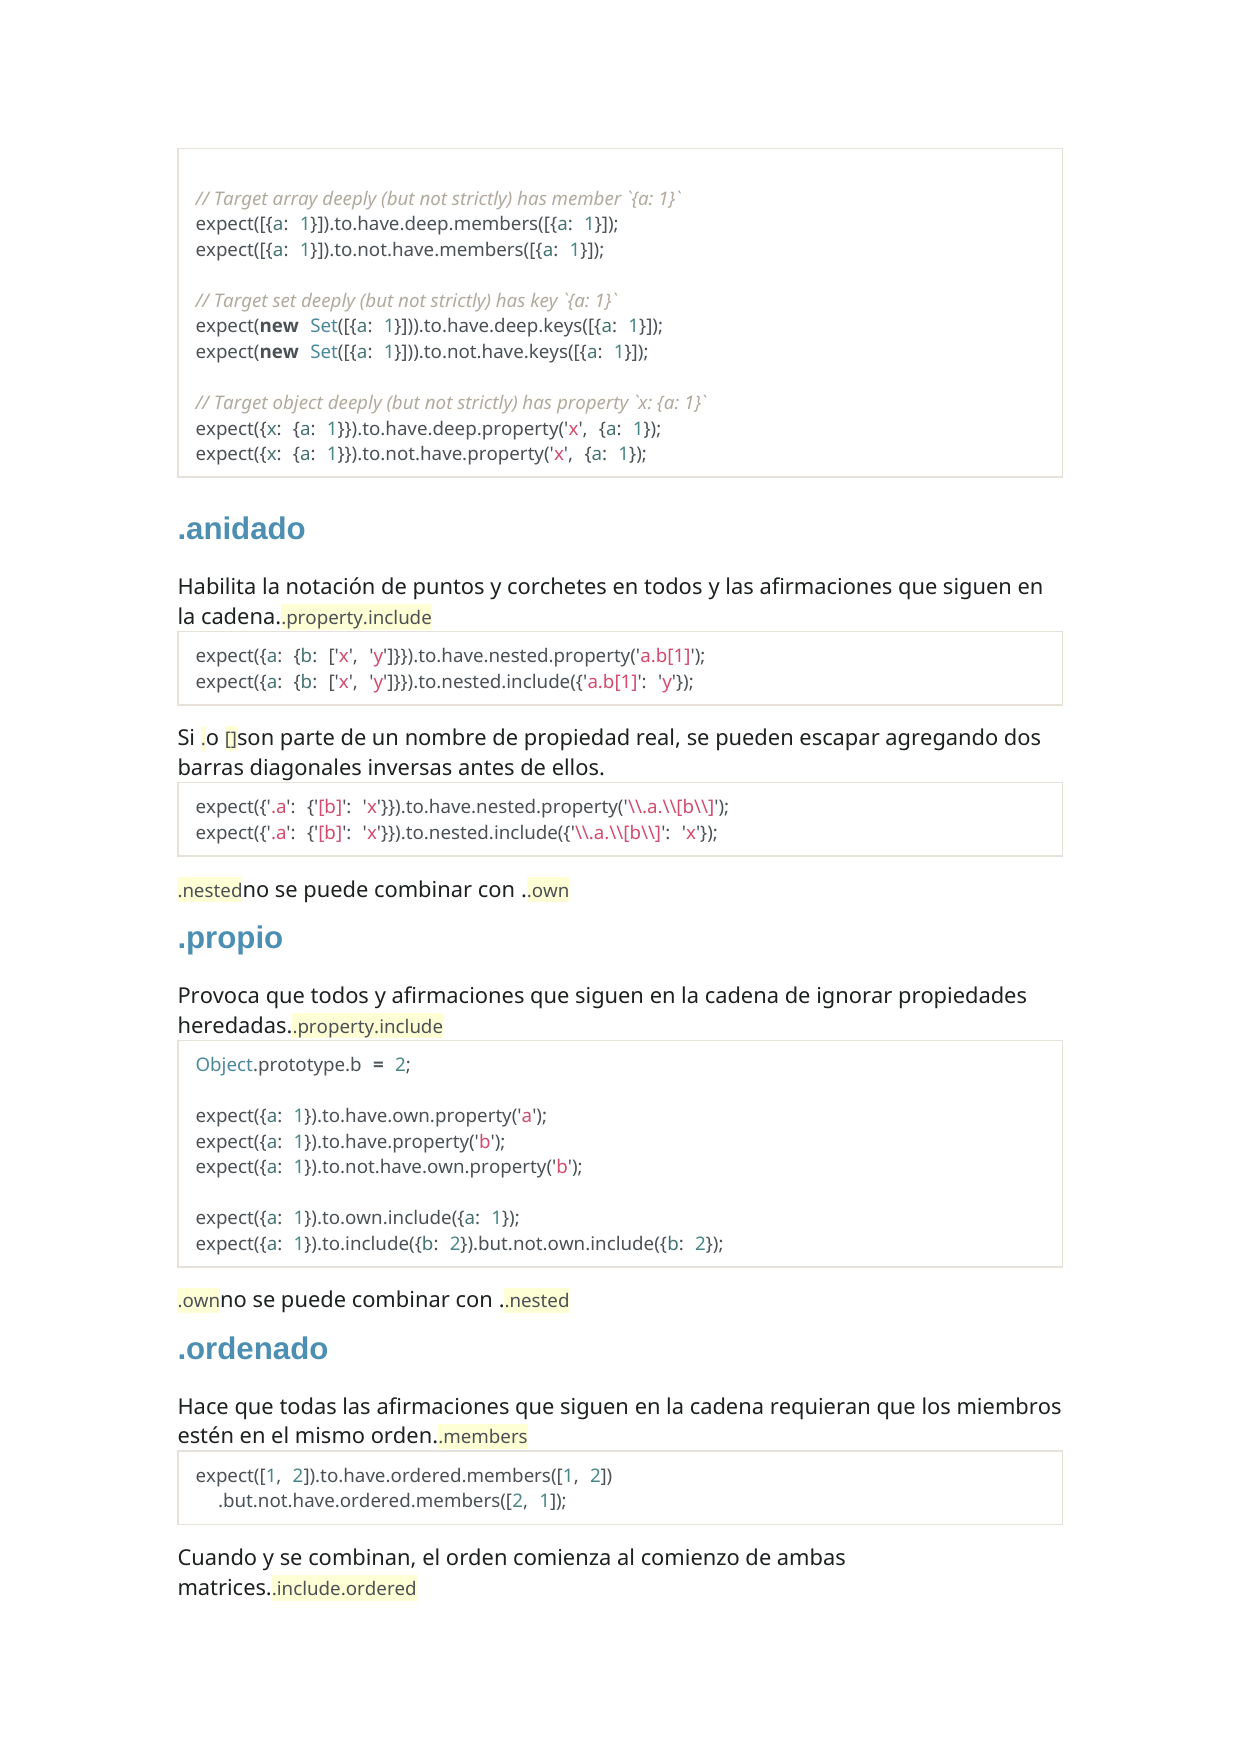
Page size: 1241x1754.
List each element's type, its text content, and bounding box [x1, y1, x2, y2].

text Provoca que todos y afirmaciones que siguen en la cadena de ignorar propiedades heredadas..property.include [177, 980, 1063, 1039]
text // Target array deeply (but not strictly) has member `{a: 1}` [179, 173, 1062, 199]
text expect({a: 1}).to.own.include({a: 1}); [179, 1193, 1062, 1218]
text expect(new Set([{a: 1}])).to.have.deep.keys([{a: 1}]); [179, 301, 1062, 326]
text expect({x: {a: 1}}).to.not.have.property('x', {a: 1}); [179, 428, 1062, 476]
text Habilita la notación de puntos y corchetes en todos y las afirmaciones que siguen en la cadena..property.include [177, 571, 1063, 631]
text Si .o []son parte de un nombre de propiedad real, se pueden escapar agregando dos barras diagonales inversas antes de ellos. [177, 722, 1063, 782]
text expect([1, 2]).to.have.ordered.members([1, 2]) [179, 1452, 1062, 1476]
text expect({a: 1}).to.have.own.property('a'); [179, 1091, 1062, 1116]
text expect({a: {b: ['x', 'y']}}).to.nested.include({'a.b[1]': 'y'}); [179, 656, 1062, 704]
text expect({'.a': {'[b]': 'x'}}).to.nested.include({'\\.a.\\[b\\]': 'x'}); [179, 807, 1062, 855]
subtitle .ordenado [177, 1330, 1063, 1366]
text Object.prototype.b = 2; [179, 1041, 1062, 1065]
text expect({'.a': {'[b]': 'x'}}).to.have.nested.property('\\.a.\\[b\\]'); [179, 783, 1062, 807]
text expect({a: 1}).to.have.property('b'); [179, 1116, 1062, 1142]
text .nestedno se puede combinar con ..own [177, 873, 1063, 903]
subtitle .anidado [177, 510, 1063, 546]
text expect({a: {b: ['x', 'y']}}).to.have.nested.property('a.b[1]'); [179, 632, 1062, 656]
text // Target object deeply (but not strictly) has property `x: {a: 1}` [179, 377, 1062, 403]
text expect({a: 1}).to.include({b: 2}).but.not.own.include({b: 2}); [179, 1218, 1062, 1266]
text Cuando y se combinan, el orden comienza al comienzo de ambas matrices..include.ordered [177, 1542, 1063, 1601]
text expect([{a: 1}]).to.not.have.members([{a: 1}]); [179, 224, 1062, 250]
subtitle .propio [177, 919, 1063, 955]
text expect(new Set([{a: 1}])).to.not.have.keys([{a: 1}]); [179, 326, 1062, 352]
text .but.not.have.ordered.members([2, 1]); [179, 1476, 1062, 1524]
text expect([{a: 1}]).to.have.deep.members([{a: 1}]); [179, 199, 1062, 224]
text expect({x: {a: 1}}).to.have.deep.property('x', {a: 1}); [179, 403, 1062, 428]
text // Target set deeply (but not strictly) has key `{a: 1}` [179, 275, 1062, 301]
text expect({a: 1}).to.not.have.own.property('b'); [179, 1142, 1062, 1167]
text .ownno se puede combinar con ..nested [177, 1284, 1063, 1314]
text Hace que todas las afirmaciones que siguen en la cadena requieran que los miembros estén en el mismo orden..members [177, 1391, 1063, 1450]
